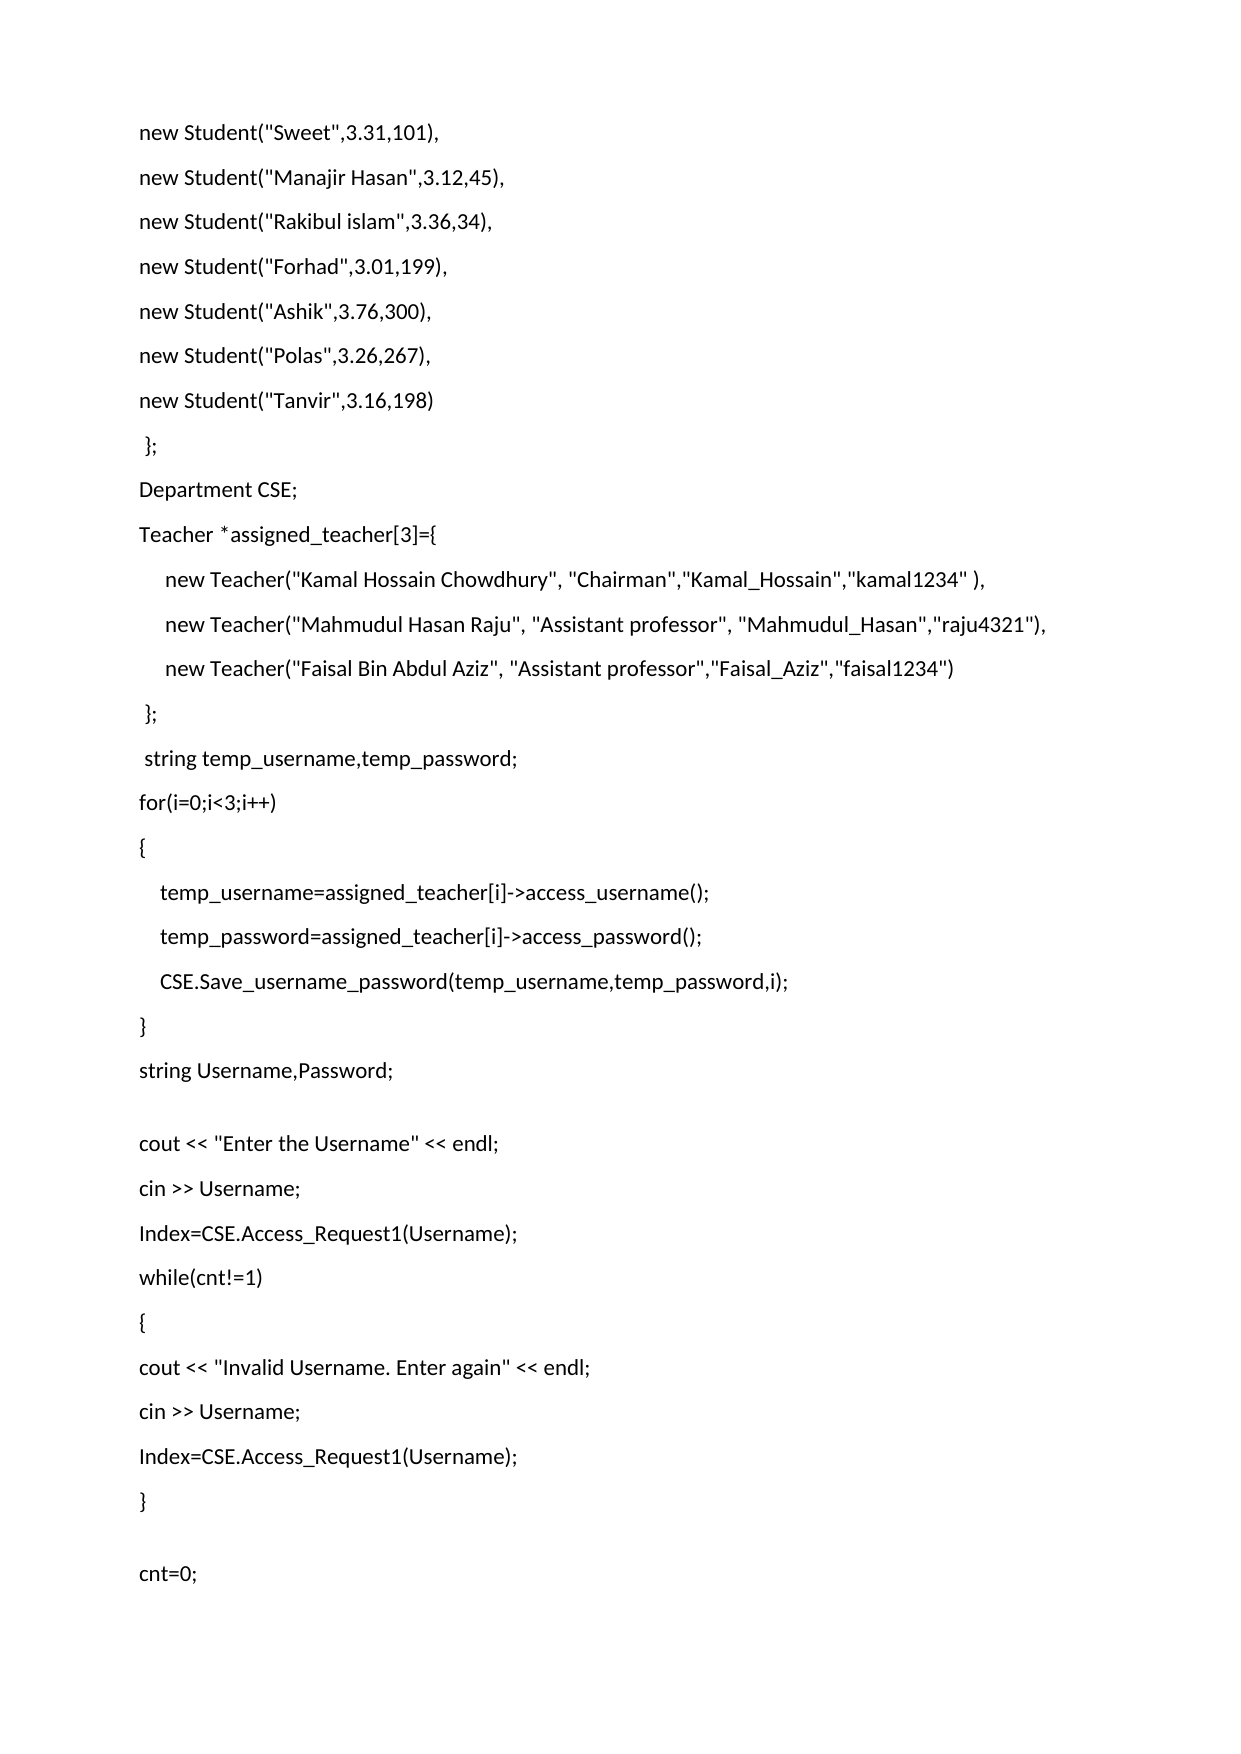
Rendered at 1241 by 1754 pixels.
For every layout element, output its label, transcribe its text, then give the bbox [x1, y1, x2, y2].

text new Student("Forhad",3.01,199), [118, 252, 1122, 280]
text { [118, 833, 1122, 861]
text }; [118, 699, 1122, 727]
text CSE.Save_username_password(temp_username,temp_password,i); [118, 967, 1122, 995]
text cnt=0; [118, 1559, 1122, 1587]
text string Username,Password; [118, 1057, 1122, 1084]
text cin >> Username; [118, 1174, 1122, 1202]
text } [118, 1487, 1122, 1515]
text cin >> Username; [118, 1397, 1122, 1425]
text temp_username=assigned_teacher[i]->access_username(); [118, 878, 1122, 906]
text new Student("Tanvir",3.16,198) [118, 386, 1122, 414]
text new Teacher("Kamal Hossain Chowdhury", "Chairman","Kamal_Hossain","kamal1234" ), [118, 565, 1122, 593]
text Teacher *assigned_teacher[3]={ [118, 520, 1122, 548]
text cout << "Invalid Username. Enter again" << endl; [118, 1353, 1122, 1381]
text new Teacher("Faisal Bin Abdul Aziz", "Assistant professor","Faisal_Aziz","faisal1234") [118, 654, 1122, 682]
text Department CSE; [118, 476, 1122, 504]
text }; [118, 431, 1122, 459]
text new Student("Sweet",3.31,101), [118, 118, 1122, 146]
text new Student("Rakibul islam",3.36,34), [118, 207, 1122, 236]
text new Teacher("Mahmudul Hasan Raju", "Assistant professor", "Mahmudul_Hasan","raju4321"), [118, 610, 1122, 638]
text new Student("Manajir Hasan",3.12,45), [118, 163, 1122, 191]
text { [118, 1308, 1122, 1336]
text temp_password=assigned_teacher[i]->access_password(); [118, 922, 1122, 951]
text Index=CSE.Access_Request1(Username); [118, 1219, 1122, 1247]
text Index=CSE.Access_Request1(Username); [118, 1442, 1122, 1470]
text new Student("Ashik",3.76,300), [118, 297, 1122, 325]
text while(cnt!=1) [118, 1263, 1122, 1291]
text string temp_username,temp_password; [118, 744, 1122, 772]
text cout << "Enter the Username" << endl; [118, 1129, 1122, 1157]
text for(i=0;i<3;i++) [118, 788, 1122, 816]
text } [118, 1012, 1122, 1040]
text new Student("Polas",3.26,267), [118, 342, 1122, 369]
